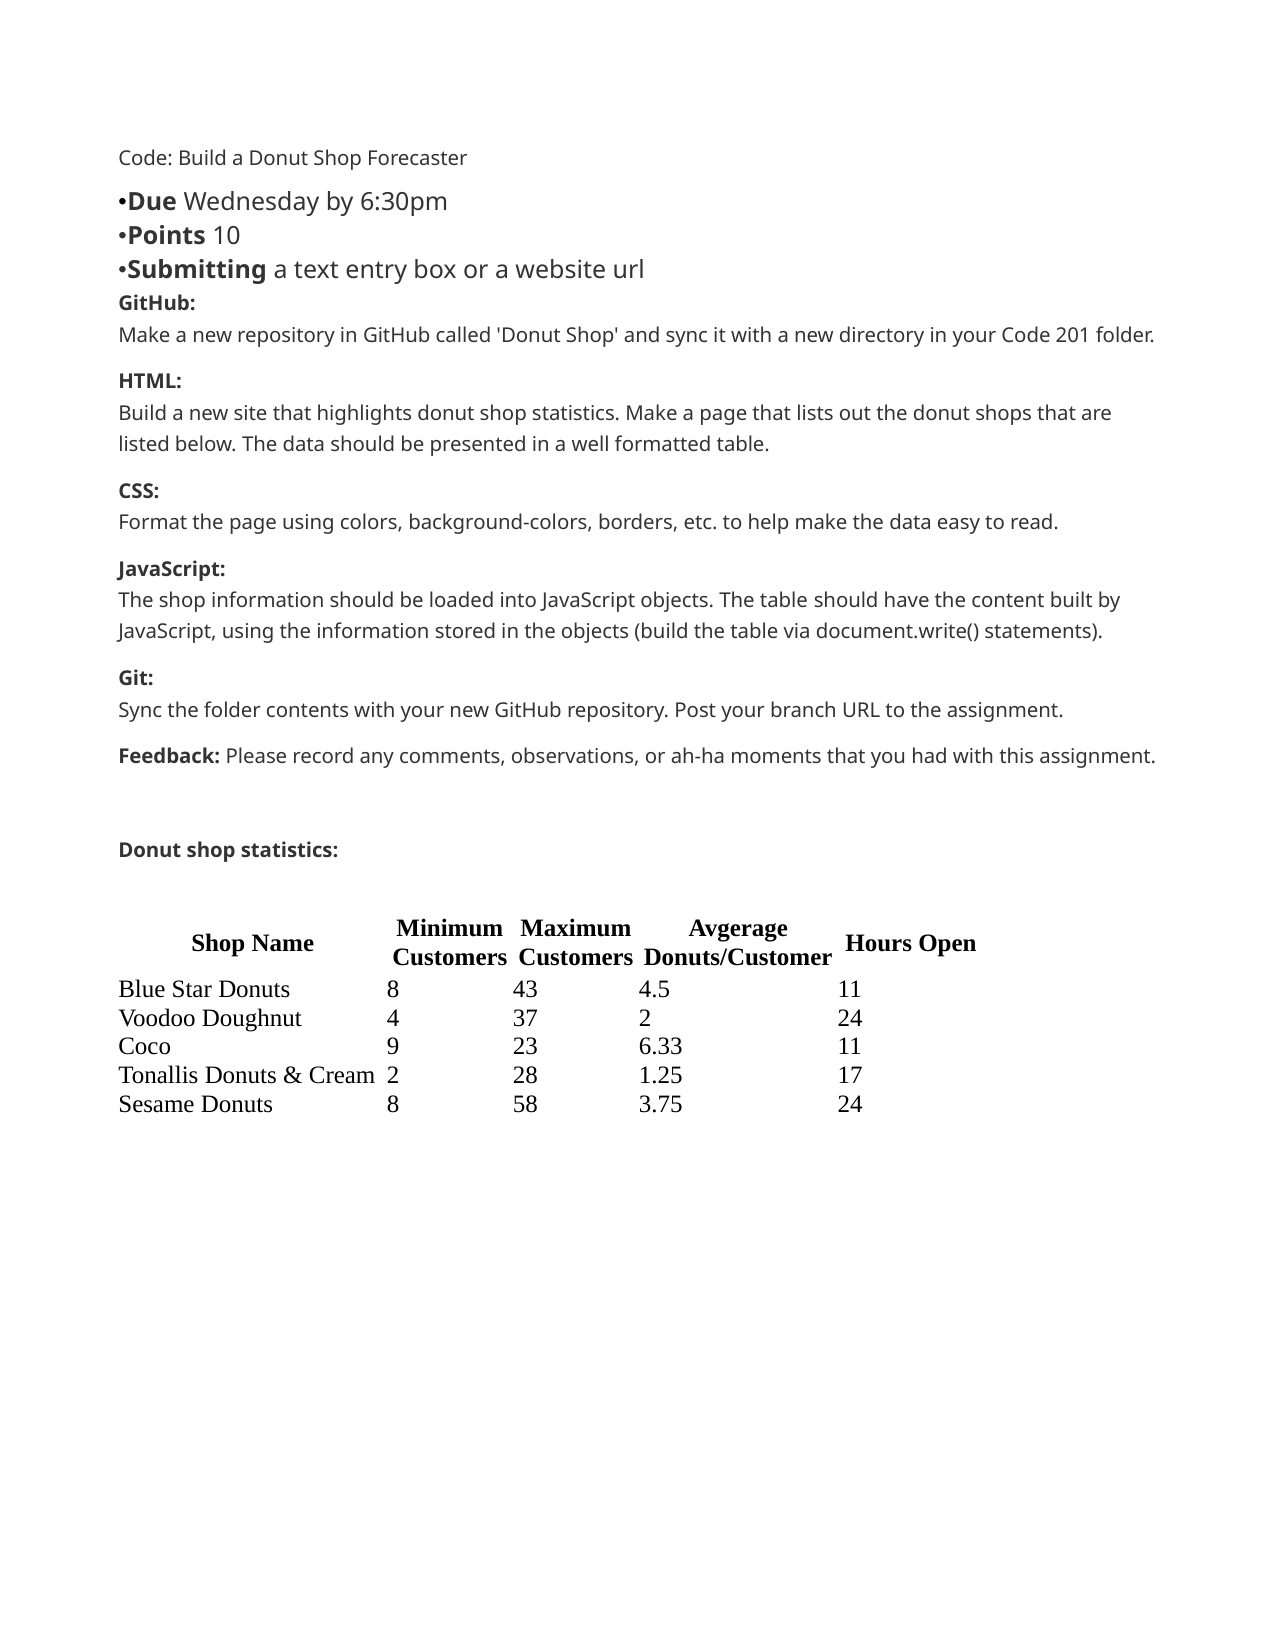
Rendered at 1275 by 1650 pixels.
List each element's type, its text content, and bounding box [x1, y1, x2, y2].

table_cell Coco [118, 1031, 387, 1060]
text Donut shop statistics: [118, 832, 1157, 864]
text HTML: Build a new site that highlights donut shop statistics. Make a page that lists out the donut shops that are listed below. The data should be presented in a well formatted table. [118, 364, 1157, 457]
table_cell 2 [639, 1003, 837, 1031]
table_cell 37 [513, 1003, 639, 1031]
text GitHub: Make a new repository in GitHub called 'Donut Shop' and sync it with a new directory in your Code 201 folder. [118, 286, 1157, 348]
table_cell 24 [838, 1003, 984, 1031]
table_cell 2 [387, 1060, 513, 1089]
list Submitting a text entry box or a website url [118, 251, 1157, 286]
text Git: Sync the folder contents with your new GitHub repository. Post your branch URL to the assignment. [118, 661, 1157, 723]
table_cell 23 [513, 1031, 639, 1060]
table_header Maximum Customers [513, 911, 639, 974]
table_cell 6.33 [639, 1031, 837, 1060]
list Points 10 [118, 217, 1157, 251]
subtitle Code: Build a Donut Shop Forecaster [118, 143, 1157, 171]
table_header Minimum Customers [387, 911, 513, 974]
table_cell 4.5 [639, 974, 837, 1003]
table_cell Tonallis Donuts & Cream [118, 1060, 387, 1089]
table_cell 3.75 [639, 1089, 837, 1118]
table_cell 43 [513, 974, 639, 1003]
table_cell Sesame Donuts [118, 1089, 387, 1118]
table_header Avgerage Donuts/Customer [639, 911, 837, 974]
text JavaScript: The shop information should be loaded into JavaScript objects. The table should have the content built by JavaScript, using the information stored in the objects (build the table via document.write() statements). [118, 551, 1157, 645]
table_cell 11 [838, 1031, 984, 1060]
text CSS: Format the page using colors, background-colors, borders, etc. to help make the data easy to read. [118, 473, 1157, 536]
table_cell 17 [838, 1060, 984, 1089]
table_cell 24 [838, 1089, 984, 1118]
table_cell 58 [513, 1089, 639, 1118]
list Due Wednesday by 6:30pm [118, 183, 1157, 217]
table_header Hours Open [838, 911, 984, 974]
text Feedback: Please record any comments, observations, or ah-ha moments that you had with this assignment. [118, 739, 1157, 770]
table_cell 1.25 [639, 1060, 837, 1089]
table_header Shop Name [118, 911, 387, 974]
table_cell 8 [387, 1089, 513, 1118]
table_cell 11 [838, 974, 984, 1003]
table_cell Voodoo Doughnut [118, 1003, 387, 1031]
table_cell 28 [513, 1060, 639, 1089]
table_cell 8 [387, 974, 513, 1003]
table_cell Blue Star Donuts [118, 974, 387, 1003]
table_cell 9 [387, 1031, 513, 1060]
table_cell 4 [387, 1003, 513, 1031]
